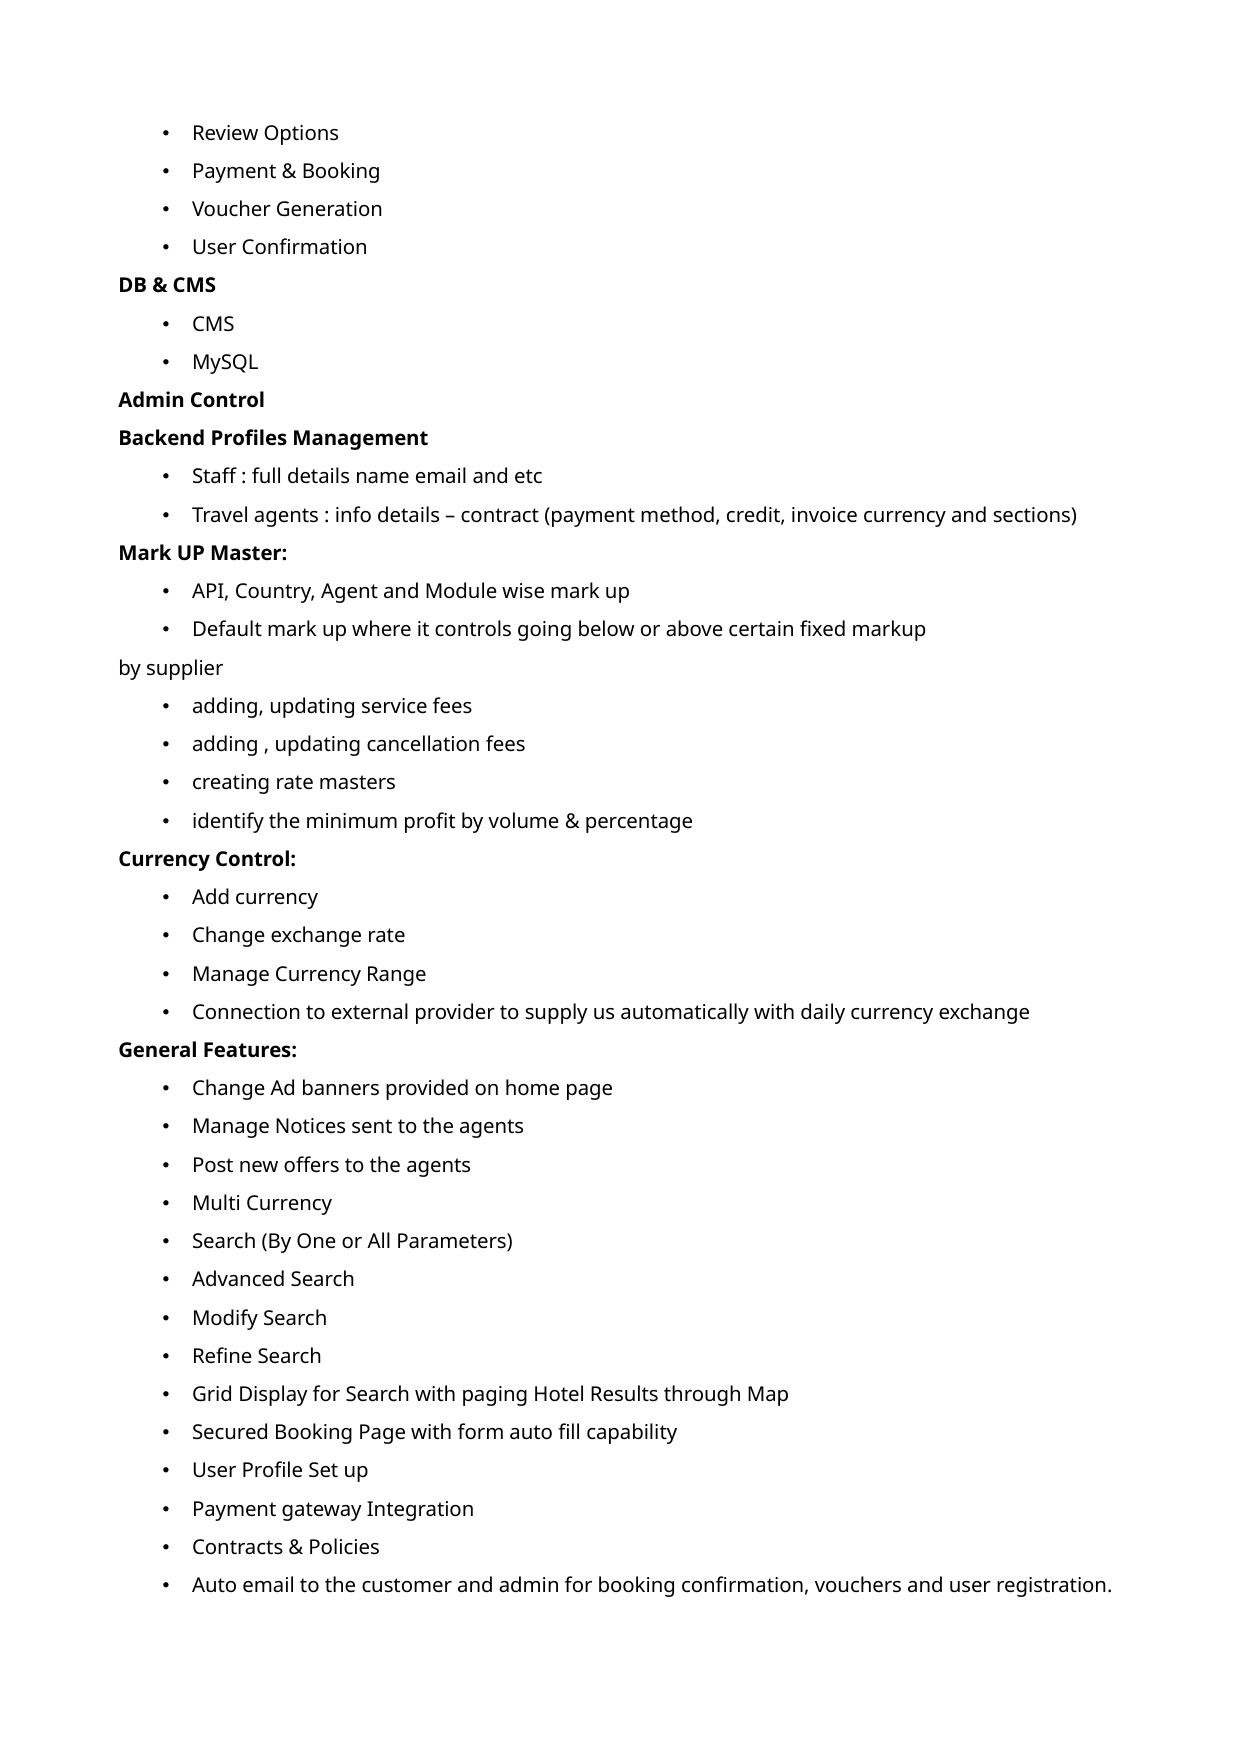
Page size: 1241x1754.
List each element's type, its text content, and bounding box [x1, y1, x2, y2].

list CMS [162, 309, 1122, 337]
list Multi Currency [162, 1188, 1122, 1216]
text Backend Profiles Management [118, 424, 1122, 452]
list Manage Notices sent to the agents [162, 1112, 1122, 1140]
list Change Ad banners provided on home page [162, 1074, 1122, 1102]
text Admin Control [118, 386, 1122, 413]
text Currency Control: [118, 844, 1122, 872]
list Travel agents : info details – contract (payment method, credit, invoice currency and sections) [162, 500, 1122, 528]
text by supplier [118, 653, 1122, 681]
list Secured Booking Page with form auto fill capability [162, 1418, 1122, 1446]
list Contracts & Policies [162, 1533, 1122, 1560]
list Connection to external provider to supply us automatically with daily currency exchange [162, 997, 1122, 1025]
list Modify Search [162, 1303, 1122, 1331]
list API, Country, Agent and Module wise mark up [162, 577, 1122, 604]
list Default mark up where it controls going below or above certain fixed markup [162, 615, 1122, 643]
list Review Options [162, 118, 1122, 146]
list User Profile Set up [162, 1456, 1122, 1484]
list User Confirmation [162, 233, 1122, 261]
list Staff : full details name email and etc [162, 462, 1122, 490]
list Voucher Generation [162, 194, 1122, 222]
list Auto email to the customer and admin for booking confirmation, vouchers and user registration. [162, 1571, 1122, 1598]
list creating rate masters [162, 768, 1122, 796]
list Change exchange rate [162, 921, 1122, 949]
list identify the minimum profit by volume & percentage [162, 806, 1122, 834]
list Refine Search [162, 1341, 1122, 1369]
list adding , updating cancellation fees [162, 730, 1122, 757]
list Post new offers to the agents [162, 1150, 1122, 1178]
list Search (By One or All Parameters) [162, 1227, 1122, 1254]
list Grid Display for Search with paging Hotel Results through Map [162, 1380, 1122, 1407]
text DB & CMS [118, 271, 1122, 299]
text Mark UP Master: [118, 539, 1122, 566]
list adding, updating service fees [162, 692, 1122, 719]
list Payment & Booking [162, 156, 1122, 184]
list Payment gateway Integration [162, 1494, 1122, 1522]
list Manage Currency Range [162, 959, 1122, 987]
list MySQL [162, 347, 1122, 375]
text General Features: [118, 1036, 1122, 1063]
list Add currency [162, 883, 1122, 910]
list Advanced Search [162, 1265, 1122, 1293]
